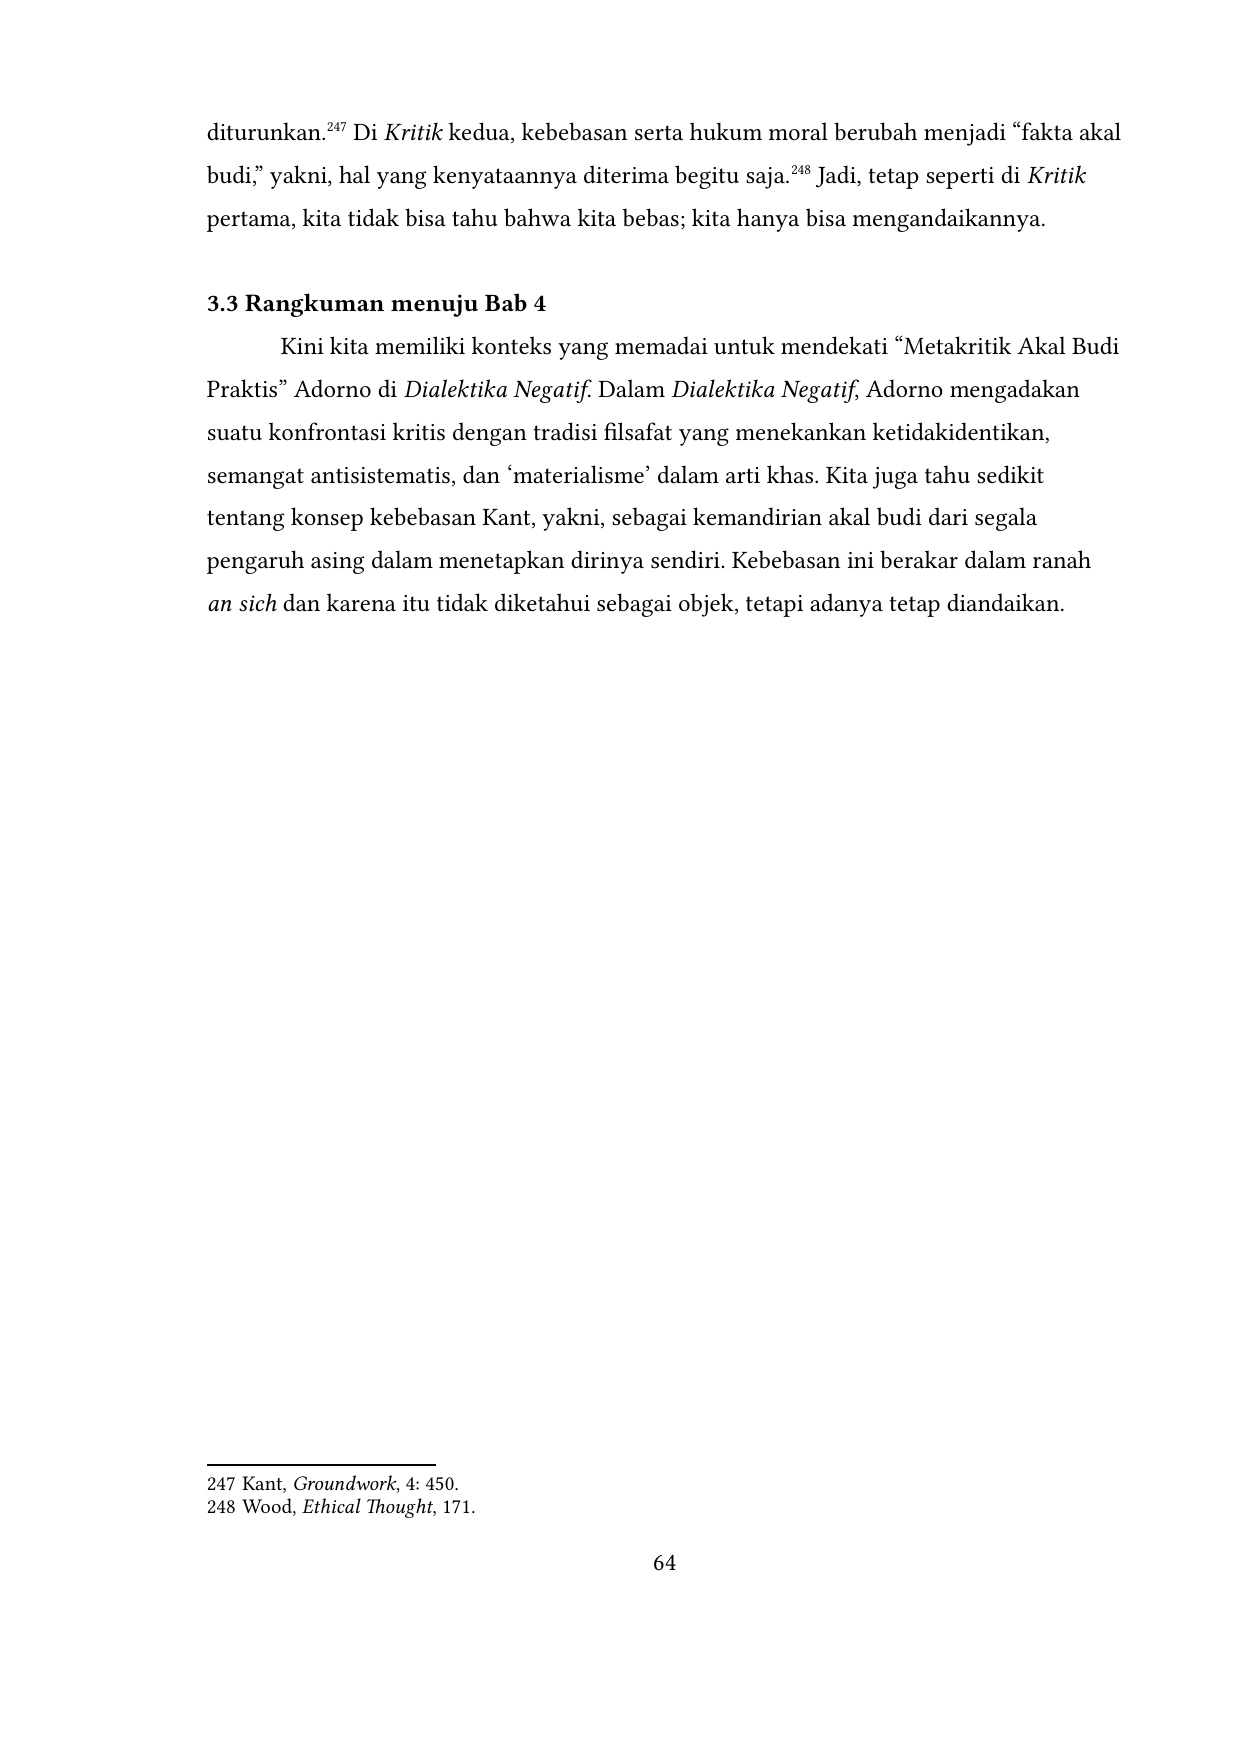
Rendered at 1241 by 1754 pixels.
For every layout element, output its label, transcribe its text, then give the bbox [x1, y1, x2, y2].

text Kini kita memiliki konteks yang memadai untuk mendekati “Metakritik Akal Budi Praktis” Adorno di Dialektika Negatif. Dalam Dialektika Negatif, Adorno mengadakan suatu konfrontasi kritis dengan tradisi filsafat yang menekankan ketidakidentikan, semangat antisistematis, dan ‘materialisme’ dalam arti khas. Kita juga tahu sedikit tentang konsep kebebasan Kant, yakni, sebagai kemandirian akal budi dari segala pengaruh asing dalam menetapkan dirinya sendiri. Kebebasan ini berakar dalam ranah an sich dan karena itu tidak diketahui sebagai objek, tetapi adanya tetap diandaikan. [207, 332, 1122, 618]
text 3.3 Rangkuman menuju Bab 4 [207, 289, 1122, 318]
text Akhirnya, perlu dicatat bahwa Kant tidak membuat kemajuan dalam usahanya untuk mendemonstrasikan kenyataan kebebasan, baik dalam Pendasaran maupun Kritik kedua. Dalam Pendasaran, Kant melihat bahwa kebebasan dan hukum moral saling menyiratkan: kita menganggap diri kita bebas supaya bisa melihat diri kita sebagai terikat oleh hukum moral, dan kita melihat diri kita terikat oleh hukum moral supaya bisa menganggap diri kita bebas. Kant pun mengaku bahwa lingkaran itu tidak dapat dipecahkan dalam arti diberi satu dasar mutlak yang darinya salah satu konsep ini diturunkan. Di Kritik kedua, kebebasan serta hukum moral berubah menjadi “fakta akal budi,” yakni, hal yang kenyataannya diterima begitu saja. Jadi, tetap seperti di Kritik pertama, kita tidak bisa tahu bahwa kita bebas; kita hanya bisa mengandaikannya. [207, 118, 1122, 232]
text Wood, Ethical Thought, 171. [207, 1495, 1122, 1519]
text Kant, Groundwork, 4: 450. [207, 1471, 1122, 1495]
